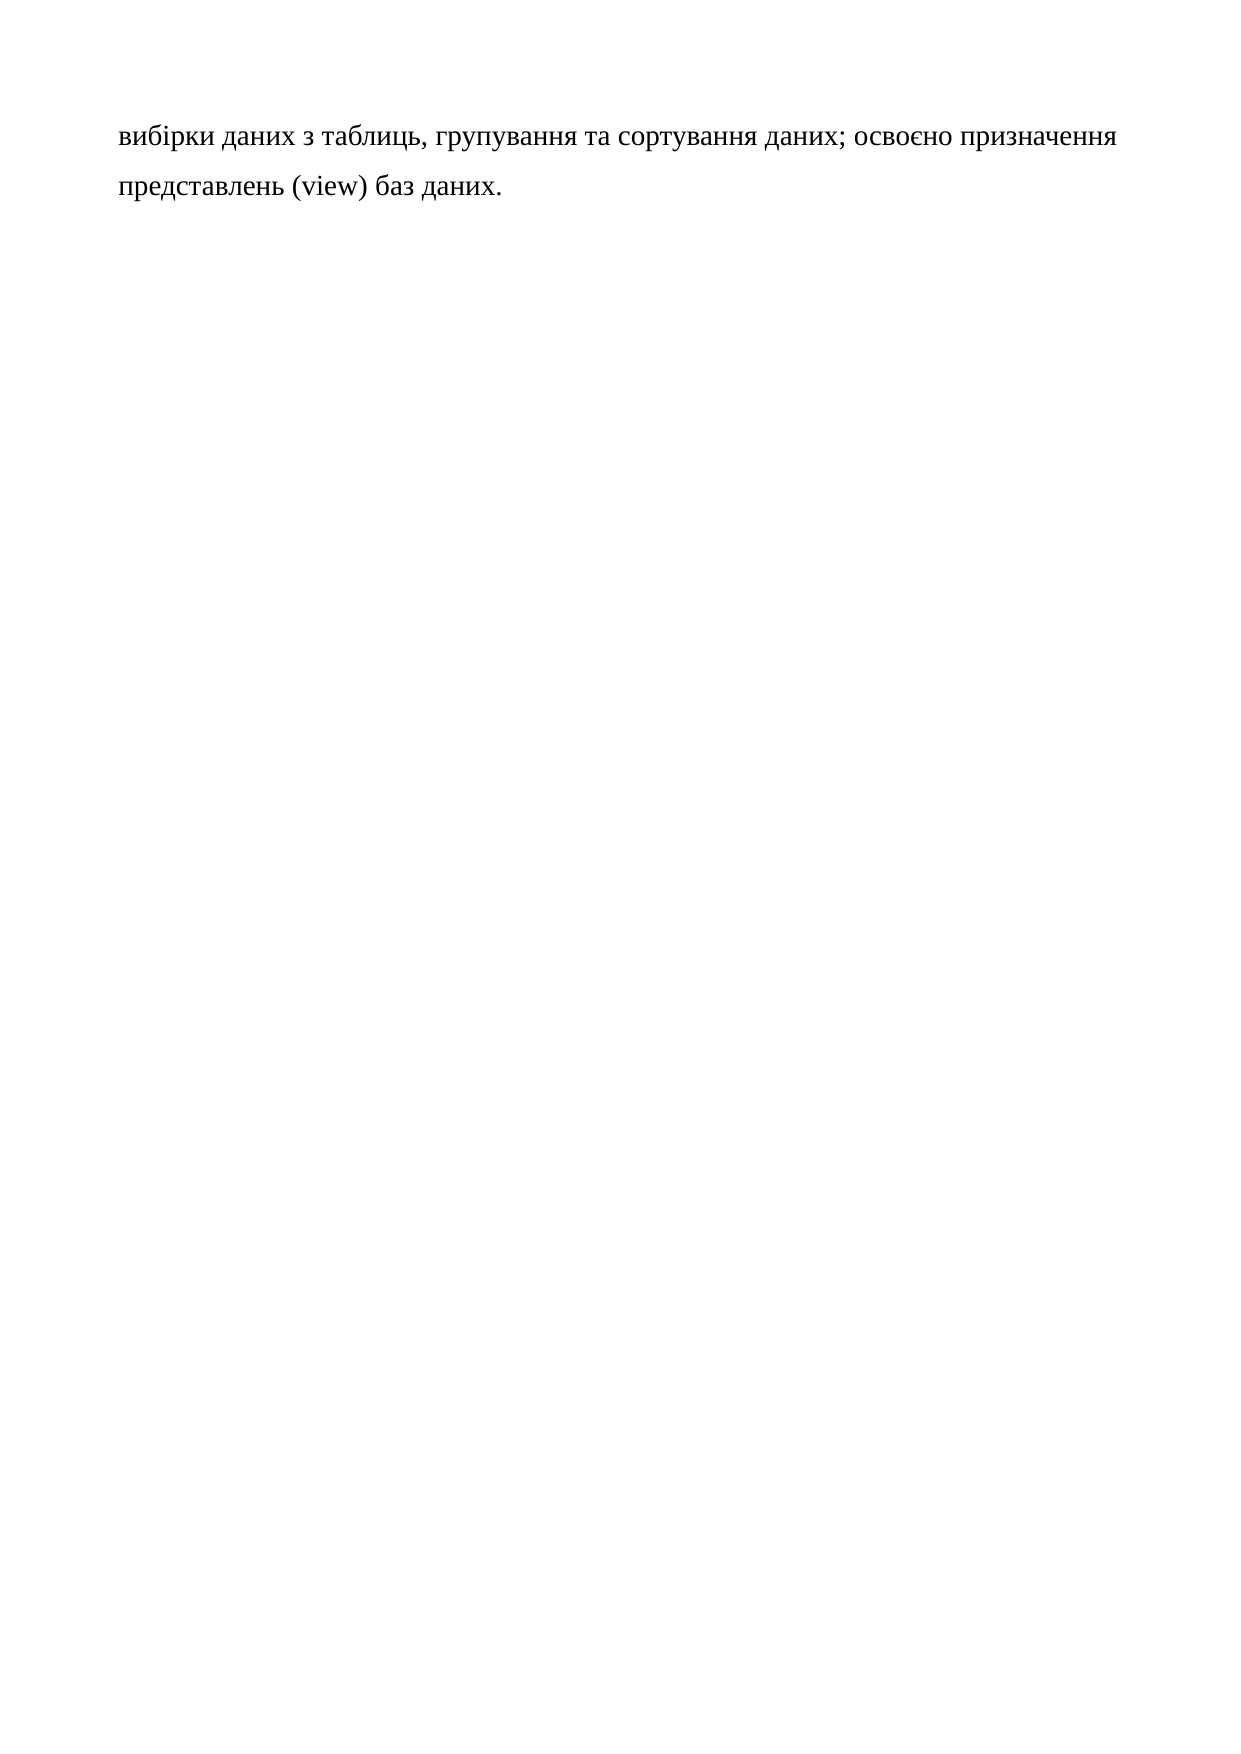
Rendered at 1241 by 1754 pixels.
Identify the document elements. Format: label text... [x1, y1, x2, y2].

text вибірки даних з таблиць, групування та сортування даних; освоєно призначення представлень (view) баз даних. [118, 118, 1122, 202]
